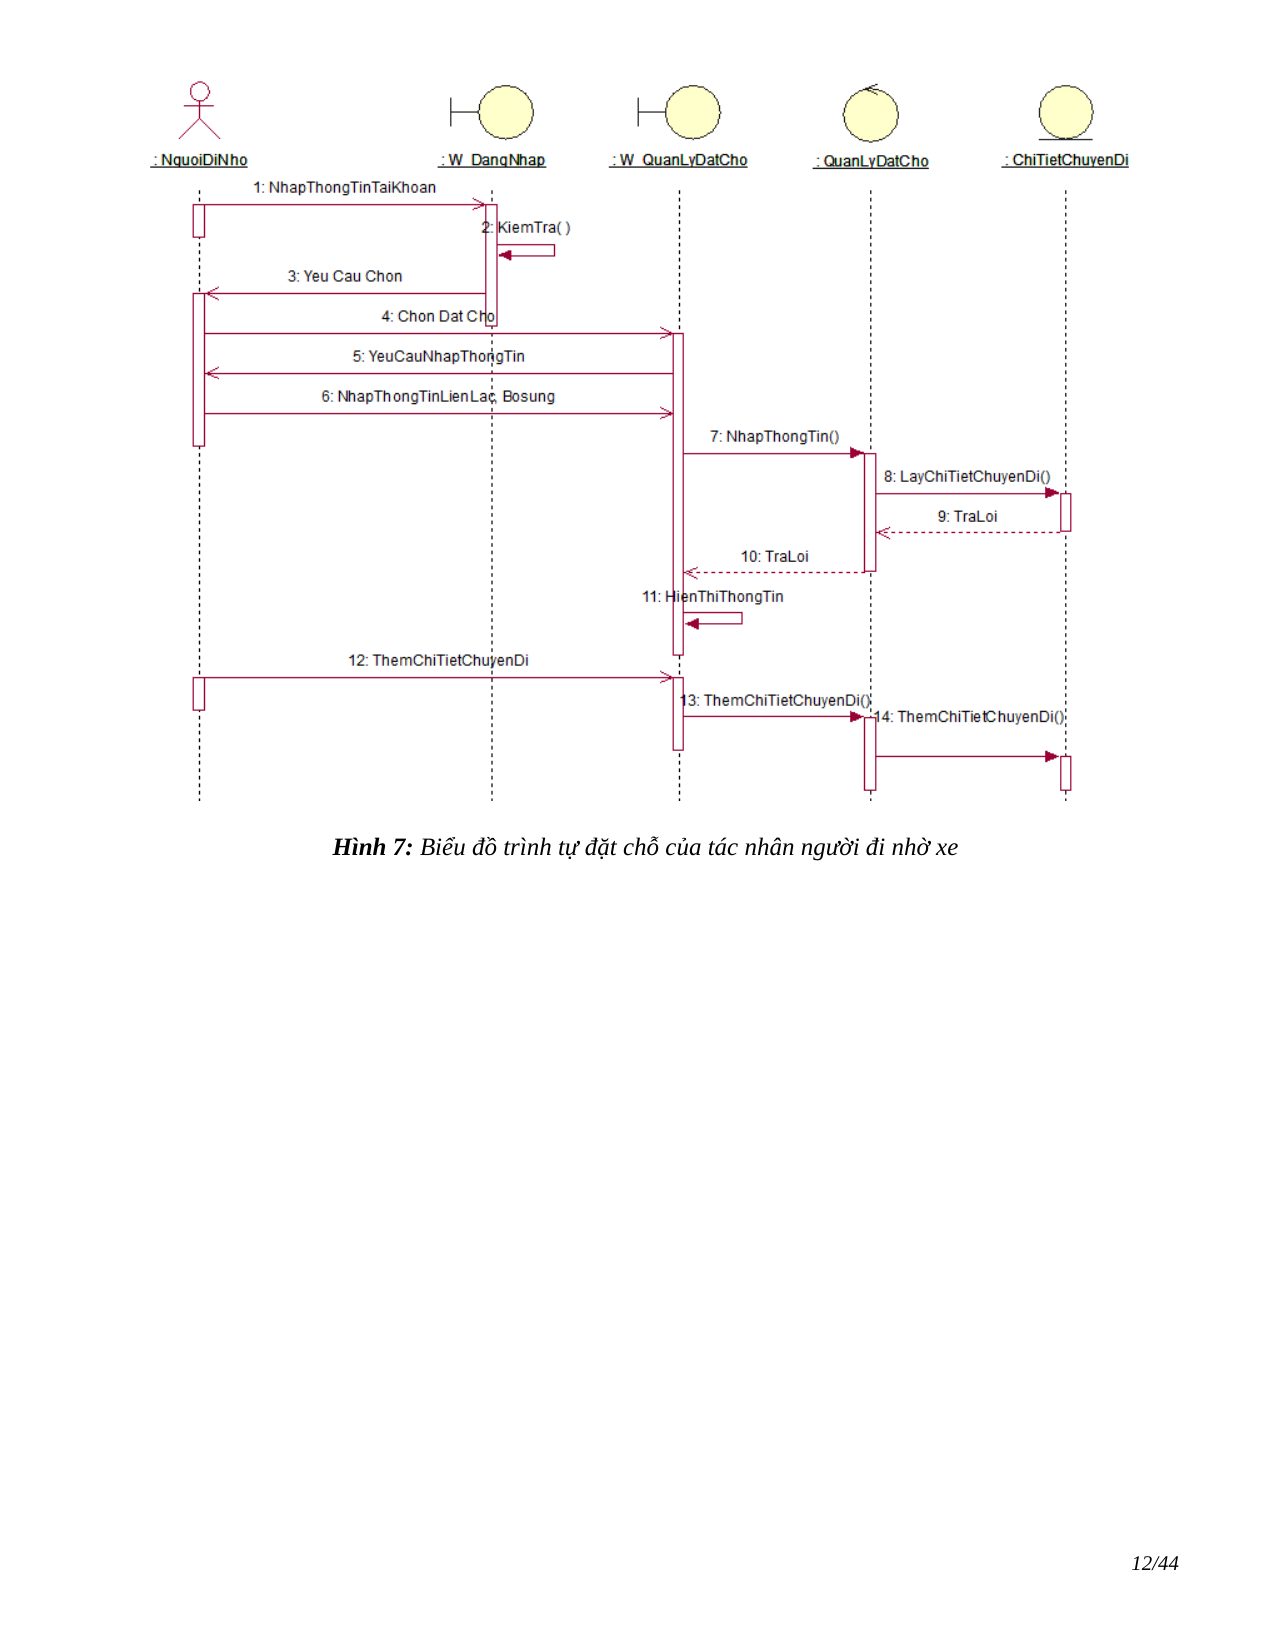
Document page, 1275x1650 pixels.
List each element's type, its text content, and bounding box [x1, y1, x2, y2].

text Hình 7: Biểu đồ trình tự đặt chỗ của tác nhân người đi nhờ xe [112, 832, 1181, 860]
